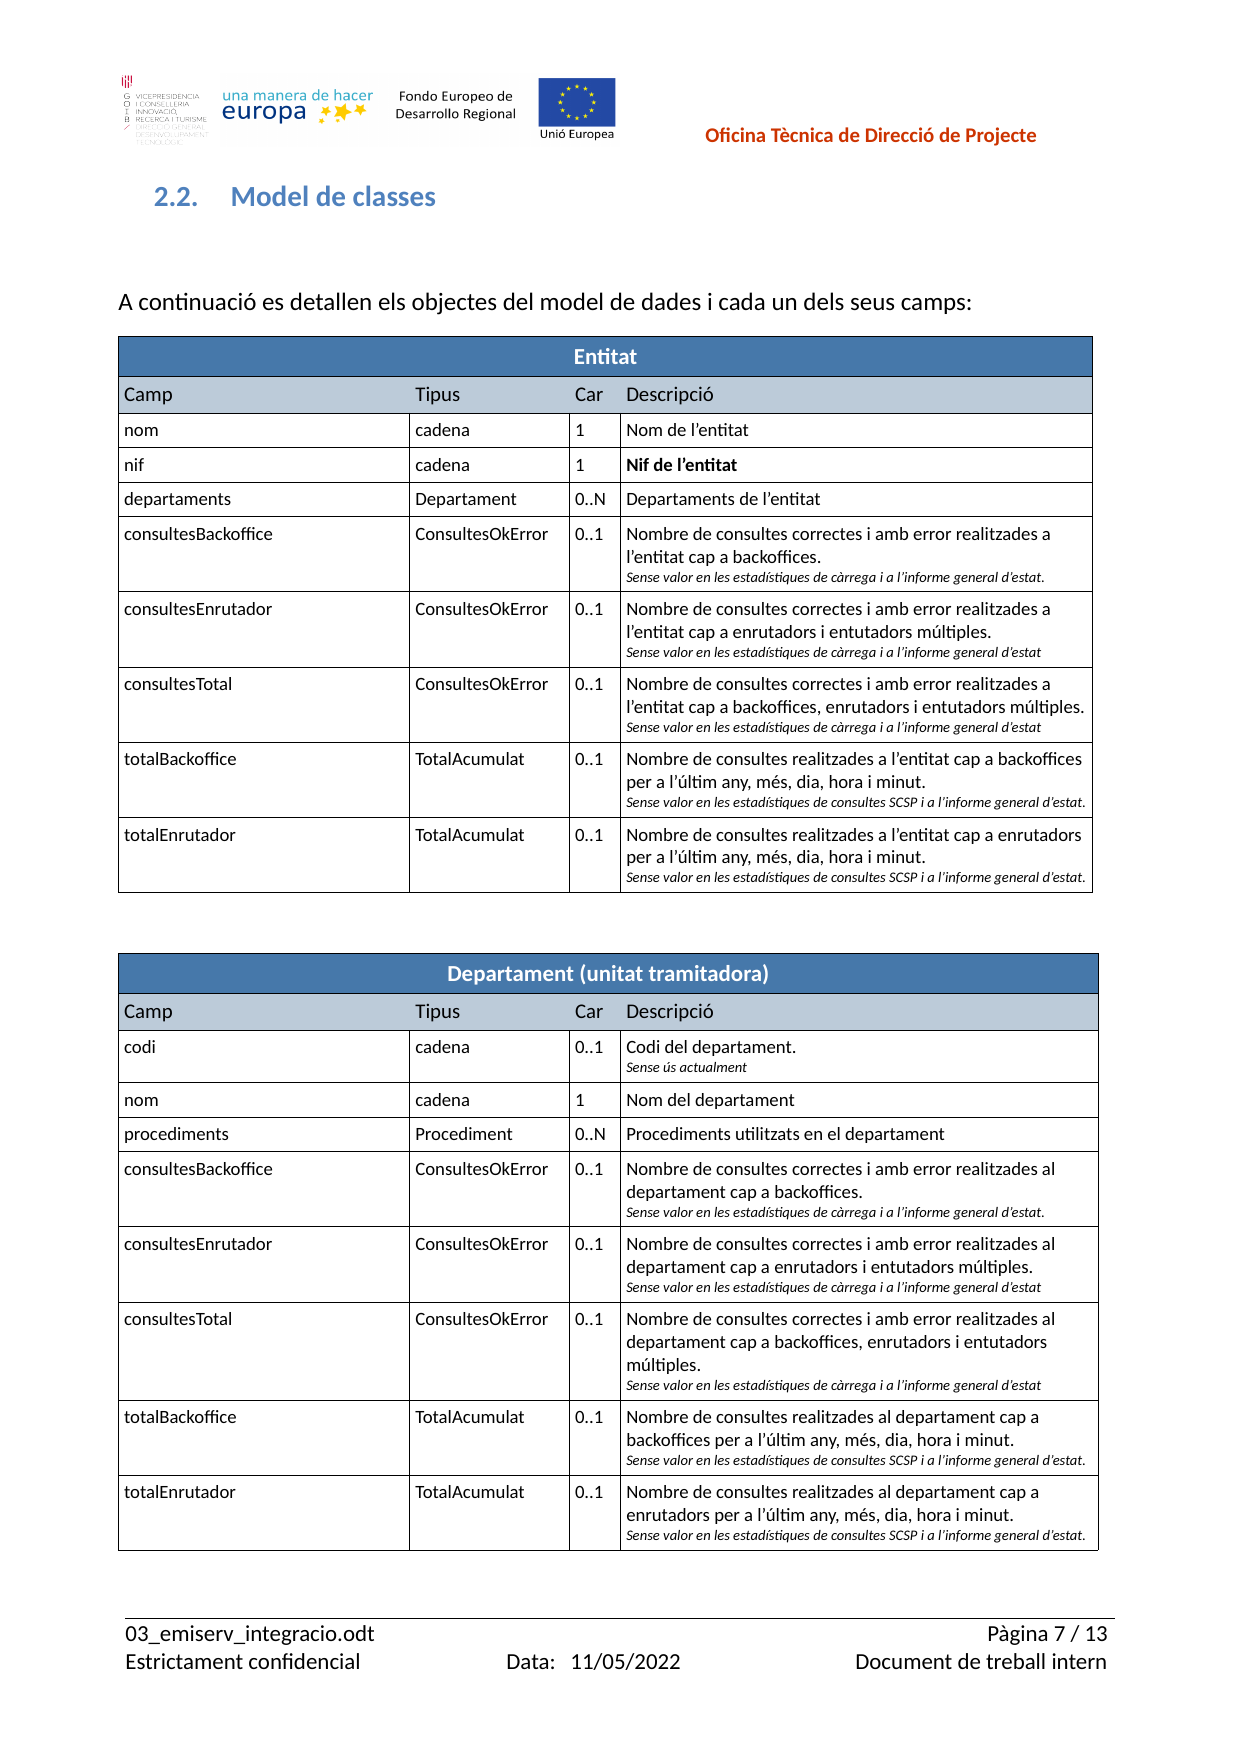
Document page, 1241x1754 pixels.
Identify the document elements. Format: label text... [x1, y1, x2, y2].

table_cell cadena [410, 414, 569, 447]
table_header Departament (unitat tramitadora) [119, 954, 1098, 993]
table_cell 0..1 [570, 592, 620, 667]
table_cell 0..1 [570, 1031, 620, 1082]
subtitle Model de classes [153, 178, 1122, 213]
table_cell 0..1 [570, 1476, 620, 1550]
table_cell Nombre de consultes realitzades a l’entitat cap a enrutadors per a l’últim any, més, dia, hora i minut. Sense valor en les estadístiques de consultes SCSP i a l’informe general d’estat. [621, 818, 1092, 892]
table_cell ConsultesOkError [410, 517, 569, 591]
table_cell consultesBackoffice [119, 1152, 409, 1226]
table_cell cadena [410, 1083, 569, 1117]
table_cell Procediment [410, 1118, 569, 1151]
table_cell ConsultesOkError [410, 1152, 569, 1226]
table_cell Nombre de consultes correctes i amb error realitzades al departament cap a enrutadors i entutadors múltiples. Sense valor en les estadístiques de càrrega i a l’informe general d’estat [621, 1227, 1098, 1302]
picture [118, 73, 213, 147]
table_cell Nombre de consultes correctes i amb error realitzades a l’entitat cap a backoffices, enrutadors i entutadors múltiples. Sense valor en les estadístiques de càrrega i a l’informe general d’estat [621, 668, 1092, 742]
table_cell ConsultesOkError [410, 592, 569, 667]
table_cell 1 [570, 1083, 620, 1117]
table_cell 0..1 [570, 1152, 620, 1226]
table_cell Nombre de consultes realitzades al departament cap a backoffices per a l’últim any, més, dia, hora i minut. Sense valor en les estadístiques de consultes SCSP i a l’informe general d’estat. [621, 1401, 1098, 1475]
table_cell Nombre de consultes correctes i amb error realitzades a l’entitat cap a enrutadors i entutadors múltiples. Sense valor en les estadístiques de càrrega i a l’informe general d’estat [621, 592, 1092, 667]
table_cell Nombre de consultes correctes i amb error realitzades a l’entitat cap a backoffices. Sense valor en les estadístiques de càrrega i a l’informe general d’estat. [621, 517, 1092, 591]
table_cell procediments [119, 1118, 409, 1151]
table_cell Departaments de l’entitat [621, 483, 1092, 516]
table_cell 0..1 [570, 1303, 620, 1400]
table_cell Nif de l’entitat [621, 448, 1092, 482]
table_cell Nombre de consultes correctes i amb error realitzades al departament cap a backoffices. Sense valor en les estadístiques de càrrega i a l’informe general d’estat. [621, 1152, 1098, 1226]
table_cell Tipus [409, 994, 569, 1030]
table_cell Nom del departament [621, 1083, 1098, 1117]
table_cell consultesTotal [119, 668, 409, 742]
table_cell Car [569, 994, 620, 1030]
table_cell 0..N [570, 1118, 620, 1151]
table_cell Nombre de consultes realitzades al departament cap a enrutadors per a l’últim any, més, dia, hora i minut. Sense valor en les estadístiques de consultes SCSP i a l’informe general d’estat. [621, 1476, 1098, 1550]
table_cell 0..1 [570, 818, 620, 892]
table_cell Tipus [409, 377, 569, 413]
table_cell codi [119, 1031, 409, 1082]
table_cell 1 [570, 414, 620, 447]
table_cell TotalAcumulat [410, 743, 569, 817]
table_cell Descripció [620, 377, 1092, 413]
table_cell totalEnrutador [119, 1476, 409, 1550]
table_cell totalEnrutador [119, 818, 409, 892]
table_cell 0..1 [570, 1401, 620, 1475]
table_cell Nombre de consultes realitzades a l’entitat cap a backoffices per a l’últim any, més, dia, hora i minut. Sense valor en les estadístiques de consultes SCSP i a l’informe general d’estat. [621, 743, 1092, 817]
table_cell ConsultesOkError [410, 668, 569, 742]
table_cell 0..1 [570, 517, 620, 591]
table_cell 0..1 [570, 1227, 620, 1302]
table_cell Camp [119, 377, 409, 413]
table_cell 0..N [570, 483, 620, 516]
table_cell ConsultesOkError [410, 1303, 569, 1400]
table_cell cadena [410, 448, 569, 482]
table_cell Procediments utilitzats en el departament [621, 1118, 1098, 1151]
table_cell 0..1 [570, 668, 620, 742]
picture [219, 73, 621, 147]
table_header Entitat [119, 337, 1092, 376]
table_cell nom [119, 1083, 409, 1117]
table_cell totalBackoffice [119, 743, 409, 817]
table_cell Nom de l’entitat [621, 414, 1092, 447]
table_cell TotalAcumulat [410, 818, 569, 892]
table_cell nif [119, 448, 409, 482]
table_cell TotalAcumulat [410, 1401, 569, 1475]
table_cell consultesEnrutador [119, 1227, 409, 1302]
table_cell consultesBackoffice [119, 517, 409, 591]
table_cell ConsultesOkError [410, 1227, 569, 1302]
table_cell departaments [119, 483, 409, 516]
text A continuació es detallen els objectes del model de dades i cada un dels seus camps: [118, 287, 1122, 317]
table_cell nom [119, 414, 409, 447]
table_cell Codi del departament. Sense ús actualment [621, 1031, 1098, 1082]
table_cell consultesTotal [119, 1303, 409, 1400]
table_cell Departament [410, 483, 569, 516]
table_cell TotalAcumulat [410, 1476, 569, 1550]
table_cell consultesEnrutador [119, 592, 409, 667]
table_cell cadena [410, 1031, 569, 1082]
table_cell 1 [570, 448, 620, 482]
table_cell Descripció [620, 994, 1098, 1030]
table_cell 0..1 [570, 743, 620, 817]
table_cell Car [569, 377, 620, 413]
table_cell totalBackoffice [119, 1401, 409, 1475]
table_cell Camp [119, 994, 409, 1030]
table_cell Nombre de consultes correctes i amb error realitzades al departament cap a backoffices, enrutadors i entutadors múltiples. Sense valor en les estadístiques de càrrega i a l’informe general d’estat [621, 1303, 1098, 1400]
